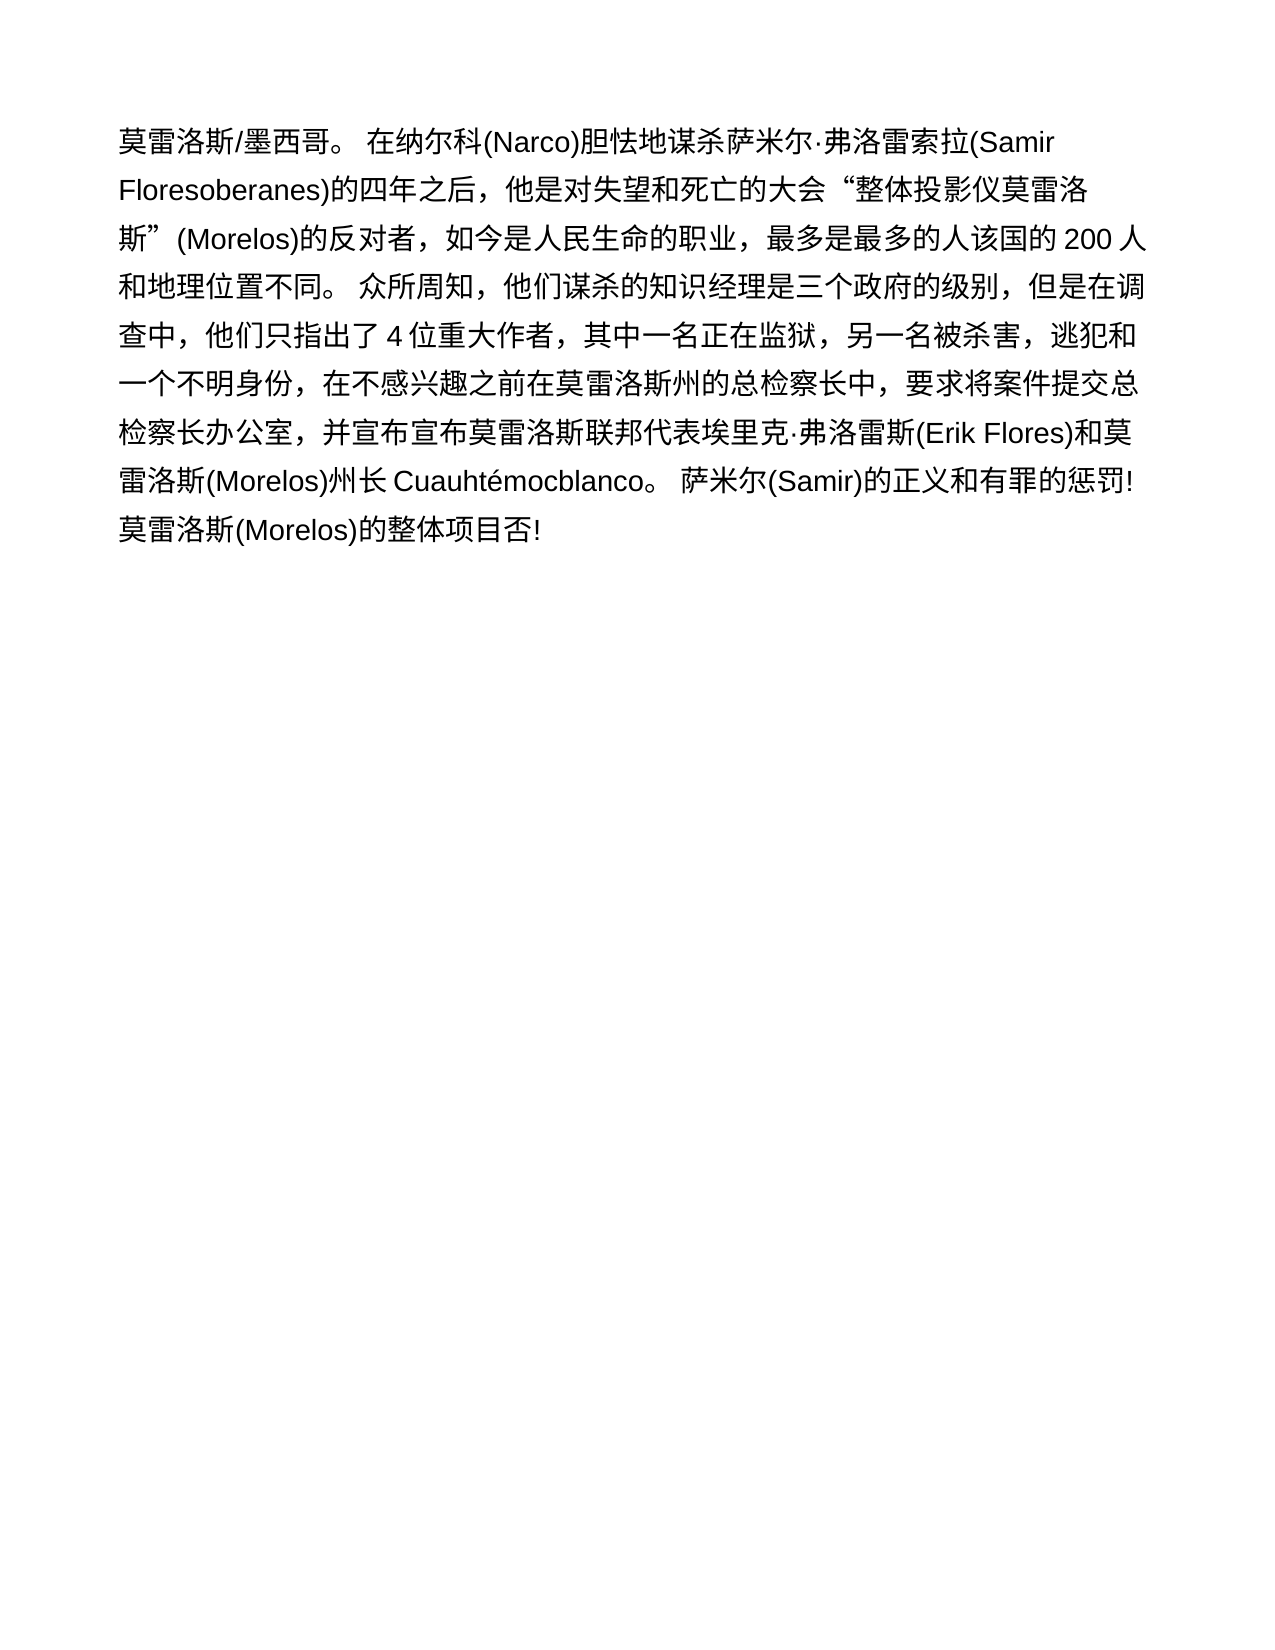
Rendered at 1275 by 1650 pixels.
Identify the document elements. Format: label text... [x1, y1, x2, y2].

text 莫雷洛斯/墨西哥。 在纳尔科(Narco)胆怯地谋杀萨米尔·弗洛雷索拉(Samir Floresoberanes)的四年之后，他是对失望和死亡的大会“整体投影仪莫雷洛斯”(Morelos)的反对者，如今是人民生命的职业，最多是最多的人该国的200人和地理位置不同。 众所周知，他们谋杀的知识经理是三个政府的级别，但是在调查中，他们只指出了4位重大作者，其中一名正在监狱，另一名被杀害，逃犯和一个不明身份，在不感兴趣之前在莫雷洛斯州的总检察长中，要求将案件提交总检察长办公室，并宣布宣布莫雷洛斯联邦代表埃里克·弗洛雷斯(Erik Flores)和莫雷洛斯(Morelos)州长Cuauhtémocblanco。 萨米尔(Samir)的正义和有罪的惩罚!莫雷洛斯(Morelos)的整体项目否! [118, 118, 1157, 549]
